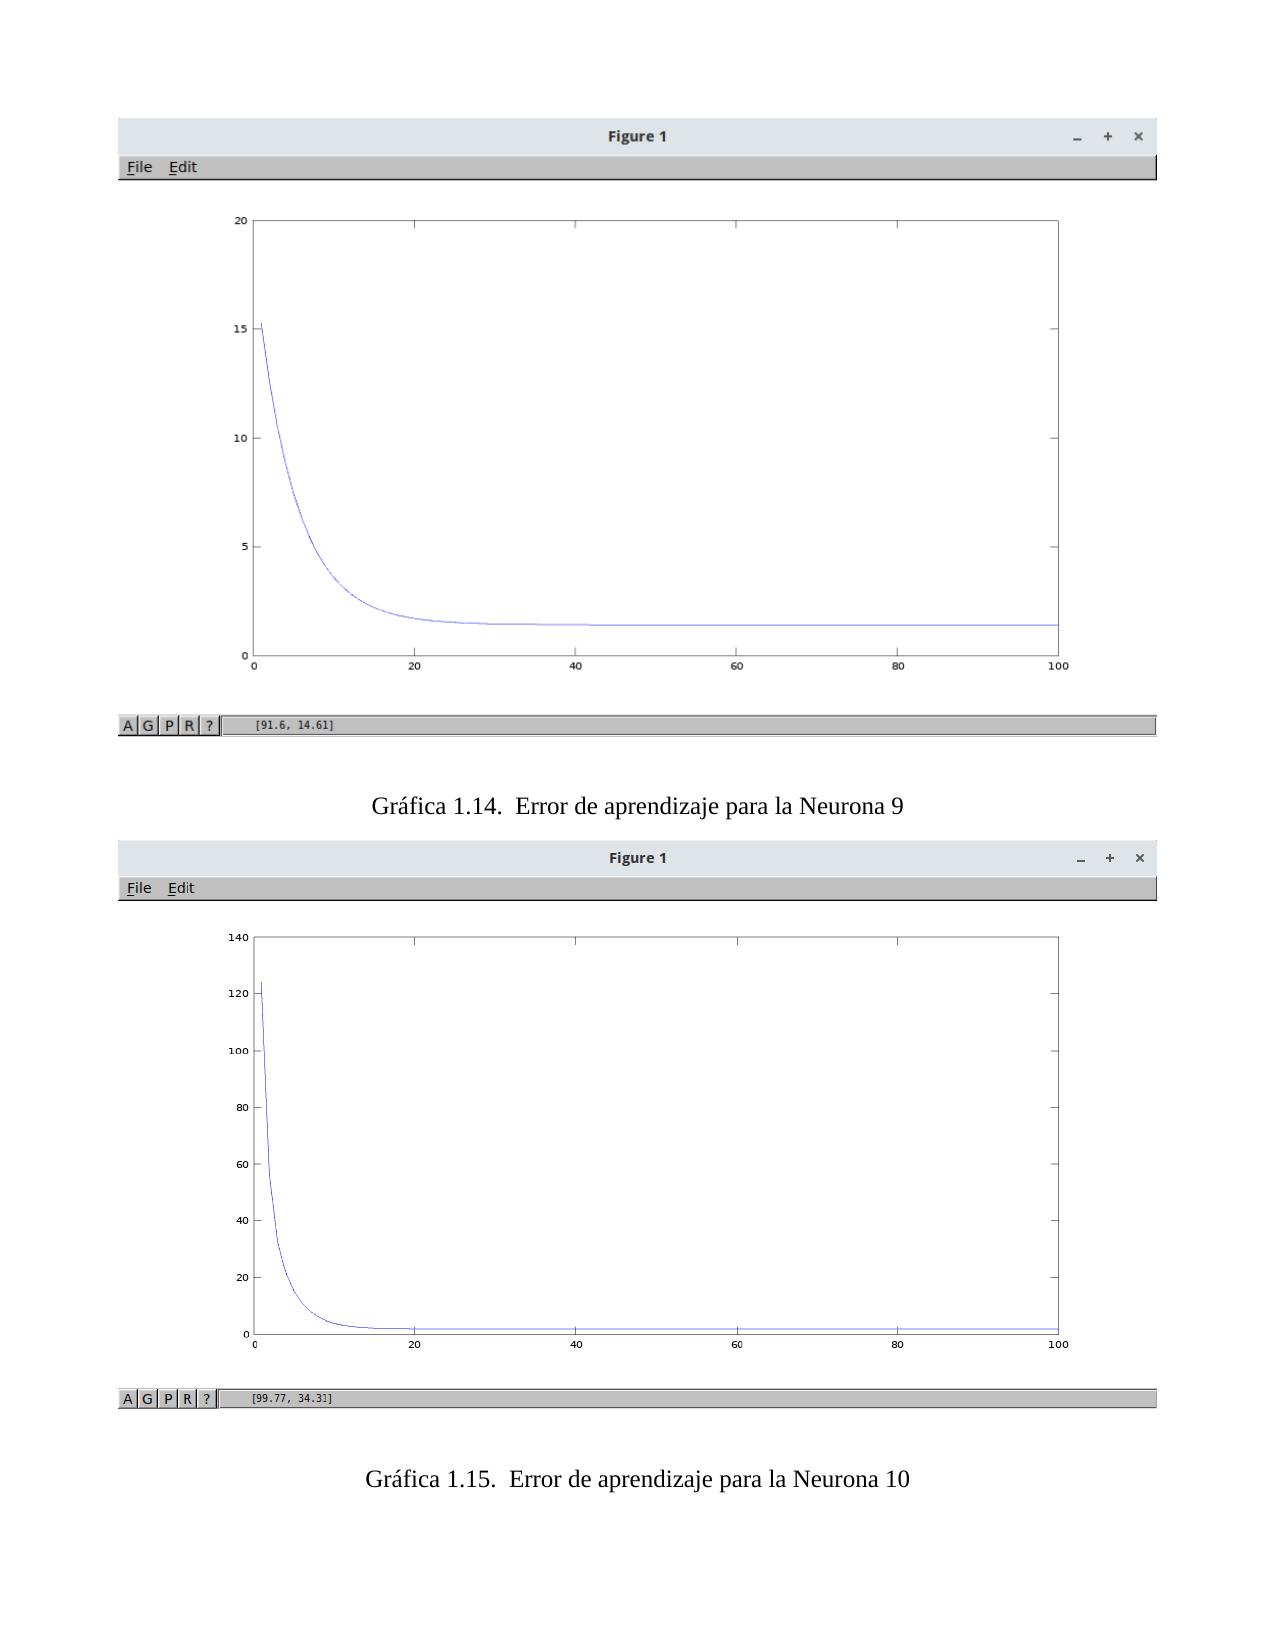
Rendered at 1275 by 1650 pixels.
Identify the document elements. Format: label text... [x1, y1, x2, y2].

picture [118, 118, 1157, 737]
picture [118, 840, 1157, 1409]
text Gráfica 1.15. Error de aprendizaje para la Neurona 10 [118, 1464, 1157, 1492]
text Gráfica 1.14. Error de aprendizaje para la Neurona 9 [118, 791, 1157, 820]
